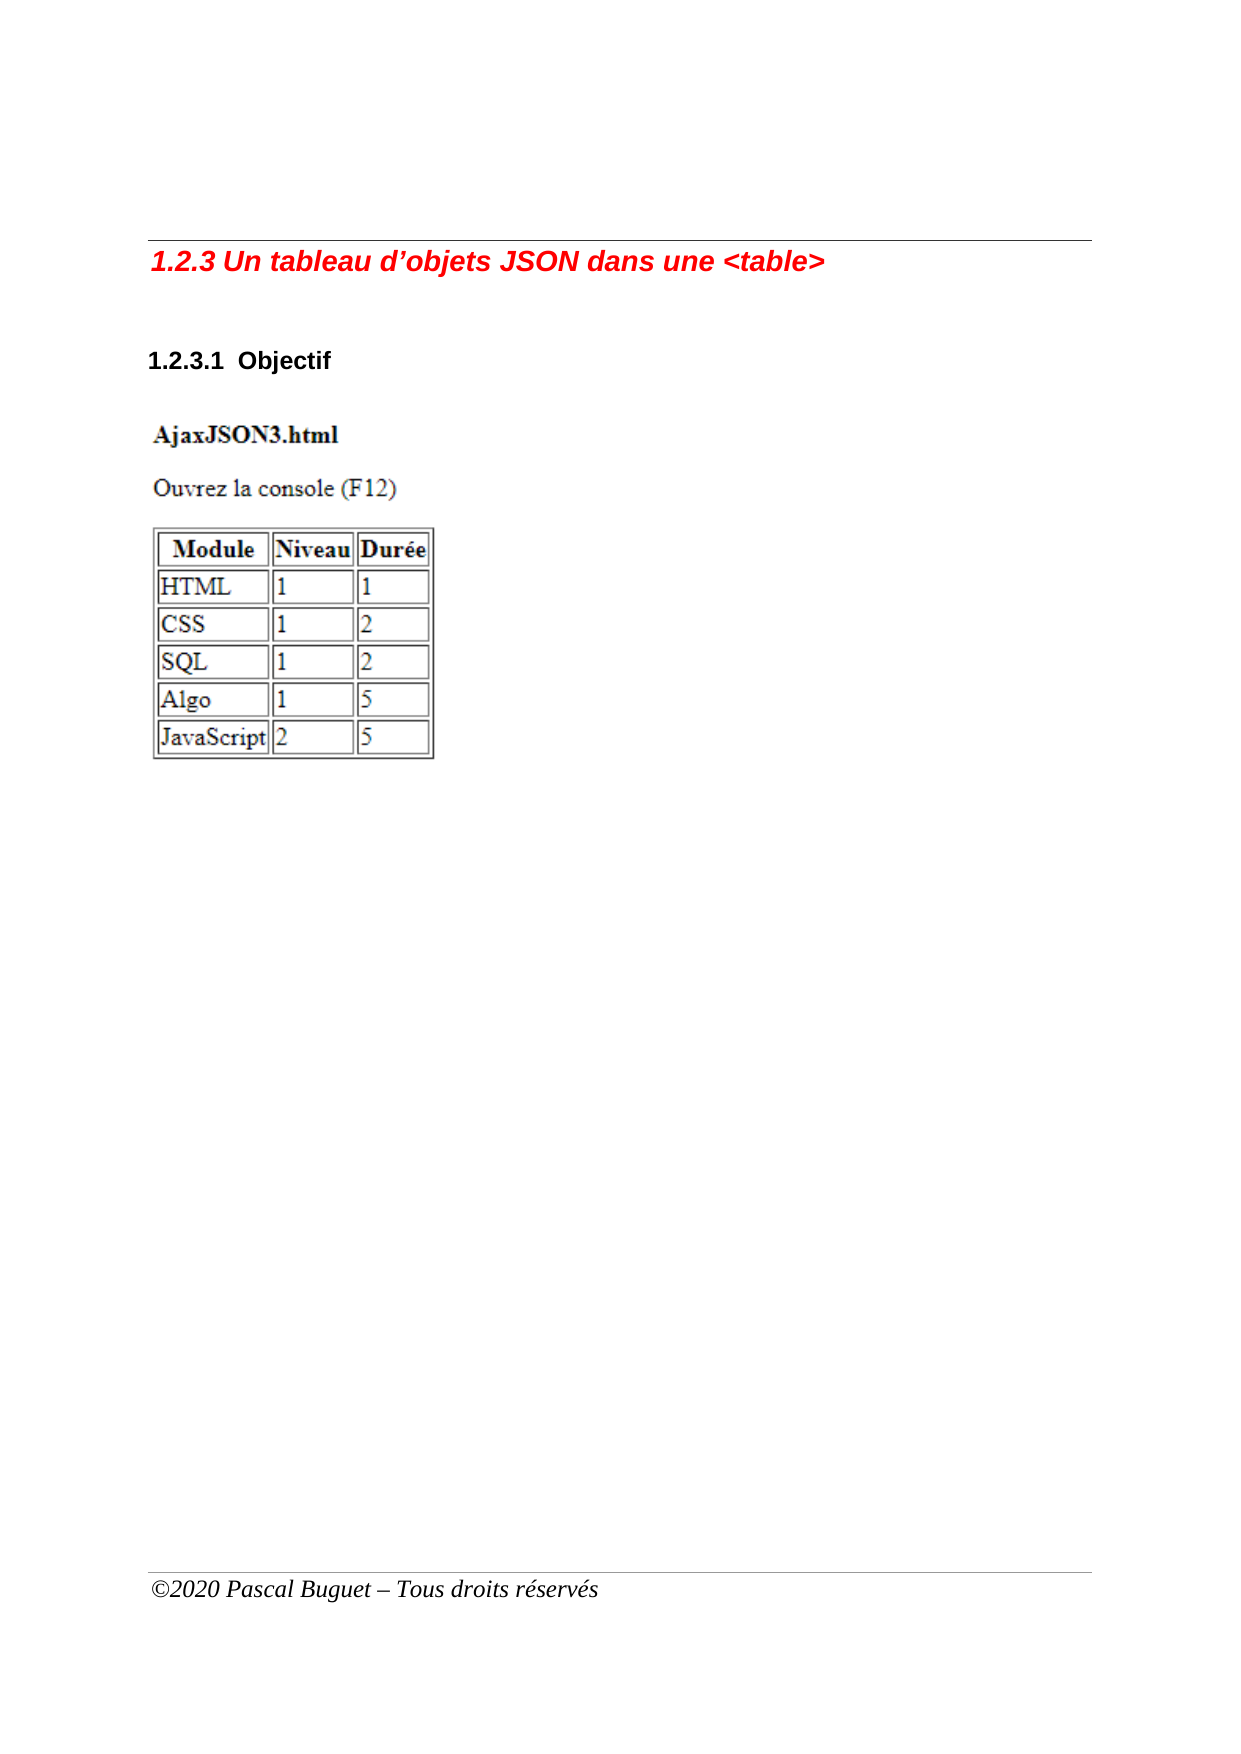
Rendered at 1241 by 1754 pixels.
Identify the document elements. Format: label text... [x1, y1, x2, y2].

subtitle Un tableau d’objets JSON dans une <table> [148, 241, 1092, 281]
picture [147, 415, 447, 775]
subtitle Objectif [148, 346, 1092, 375]
